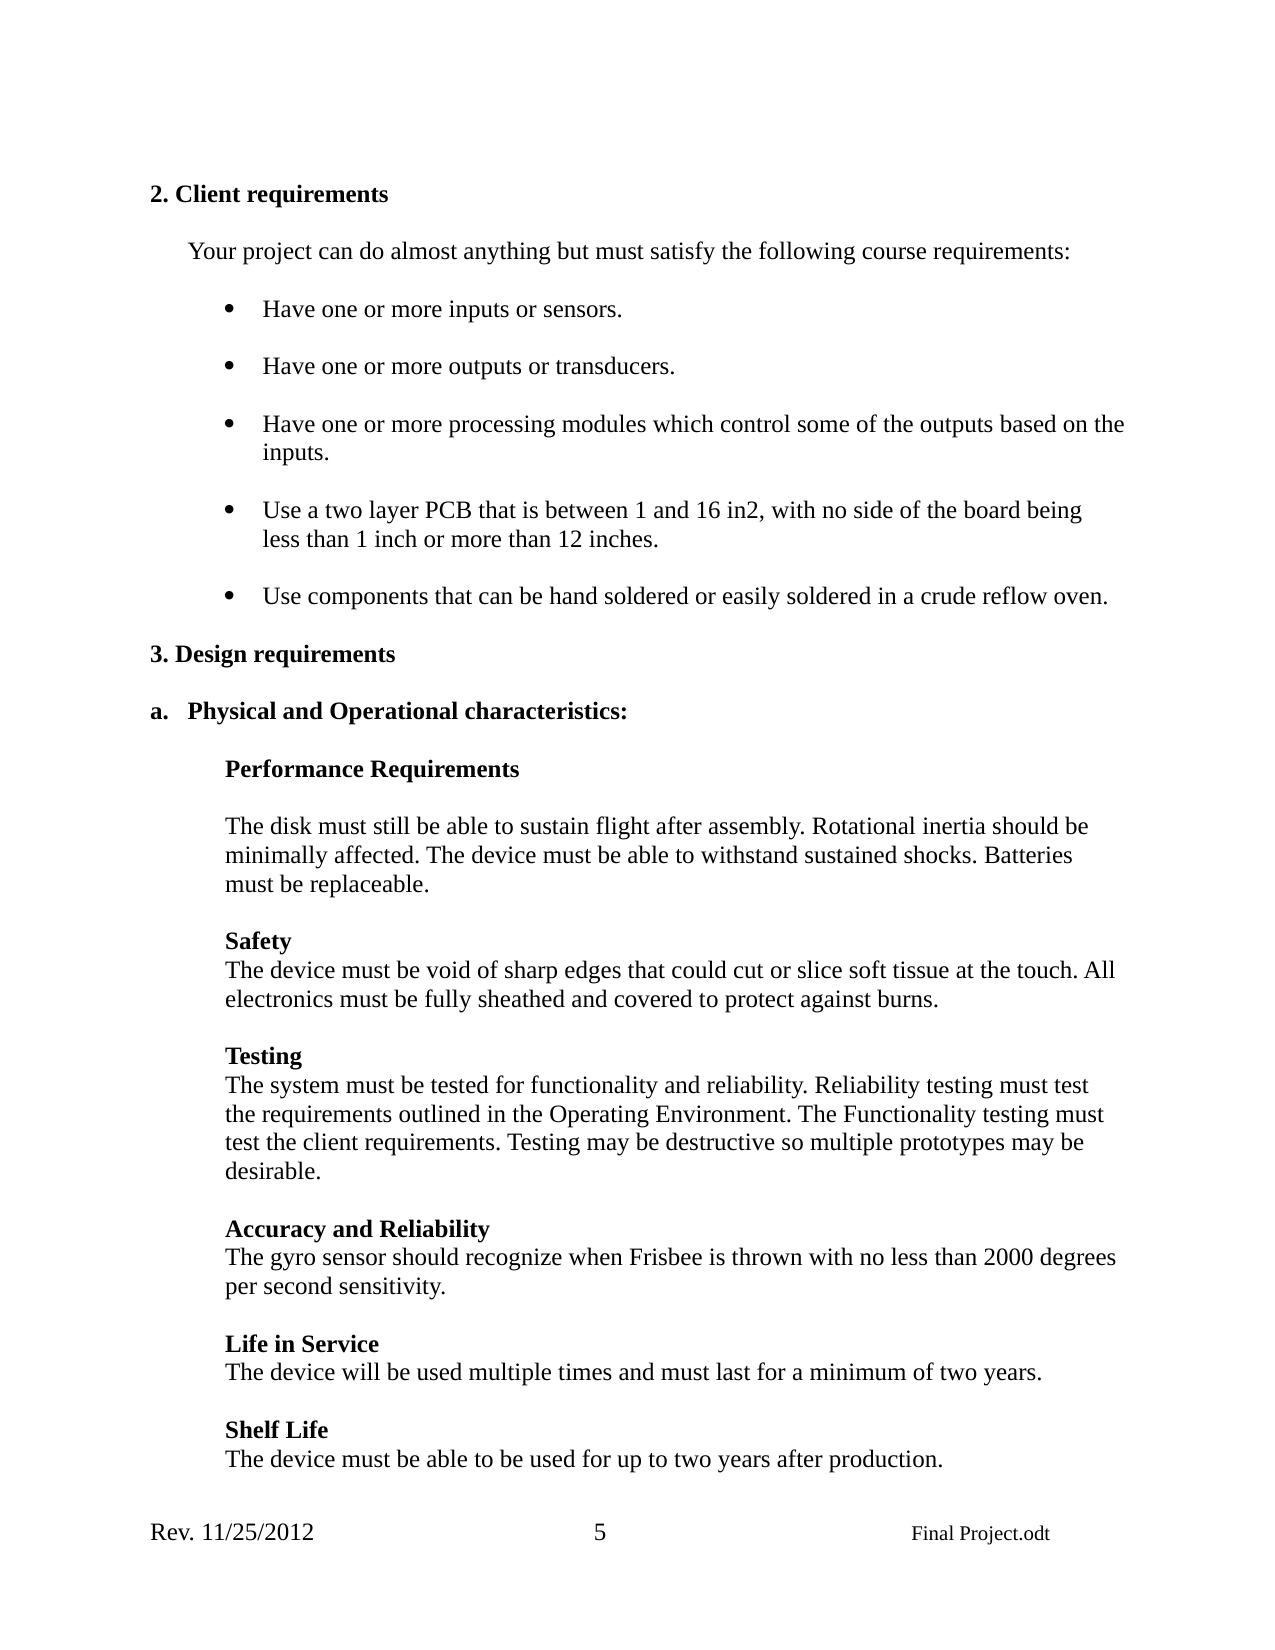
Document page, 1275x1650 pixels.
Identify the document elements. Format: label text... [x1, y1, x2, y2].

list Safety [225, 926, 1125, 955]
text 2. Client requirements [150, 179, 1125, 207]
list Have one or more outputs or transducers. [225, 351, 1125, 380]
text Testing [225, 1041, 1125, 1070]
list Performance Requirements [225, 754, 1125, 782]
text Accuracy and Reliability [225, 1214, 1125, 1242]
text The device must be able to be used for up to two years after production. [225, 1444, 1125, 1472]
list Physical and Operational characteristics: [150, 696, 1125, 725]
text 3. Design requirements [150, 639, 1125, 667]
list Have one or more processing modules which control some of the outputs based on the inputs. [225, 409, 1125, 466]
text Life in Service [225, 1329, 1125, 1357]
text The device must be void of sharp edges that could cut or slice soft tissue at the touch. All electronics must be fully sheathed and covered to protect against burns. [225, 955, 1125, 1012]
text The gyro sensor should recognize when Frisbee is thrown with no less than 2000 degrees per second sensitivity. [225, 1242, 1125, 1300]
text The system must be tested for functionality and reliability. Reliability testing must test the requirements outlined in the Operating Environment. The Functionality testing must test the client requirements. Testing may be destructive so multiple prototypes may be desirable. [225, 1070, 1125, 1214]
list Use a two layer PCB that is between 1 and 16 in2, with no side of the board being less than 1 inch or more than 12 inches. [225, 495, 1125, 552]
text Your project can do almost anything but must satisfy the following course requirements: [187, 236, 1125, 265]
list Have one or more inputs or sensors. [225, 294, 1125, 322]
text Shelf Life [225, 1415, 1125, 1444]
list The disk must still be able to sustain flight after assembly. Rotational inertia should be minimally affected. The device must be able to withstand sustained shocks. Batteries must be replaceable. [225, 811, 1125, 926]
list Use components that can be hand soldered or easily soldered in a crude reflow oven. [225, 581, 1125, 610]
text The device will be used multiple times and must last for a minimum of two years. [225, 1357, 1125, 1386]
